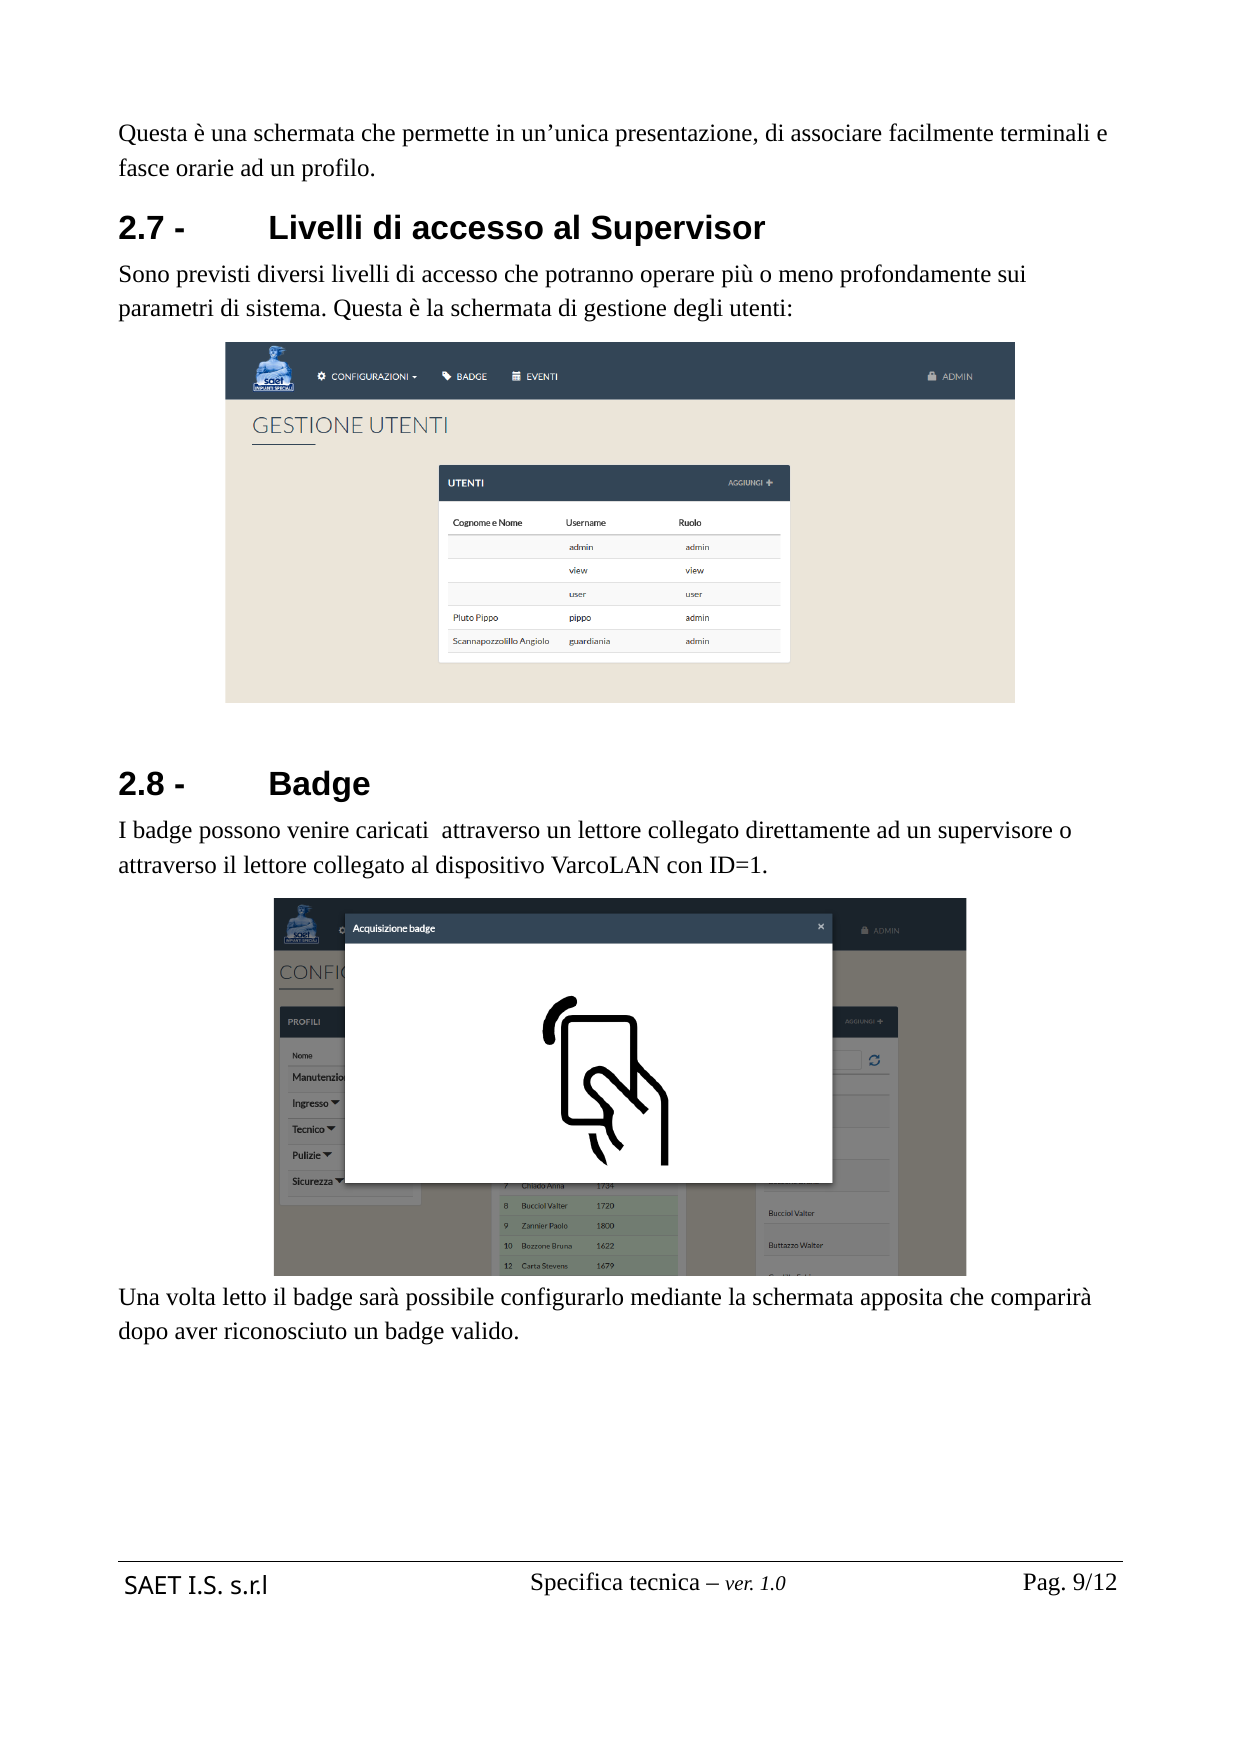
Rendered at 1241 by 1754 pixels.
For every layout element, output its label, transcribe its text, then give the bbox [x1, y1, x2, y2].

subtitle Livelli di accesso al Supervisor [118, 208, 1122, 247]
text Questa è una schermata che permette in un’unica presentazione, di associare facilmente terminali e fasce orarie ad un profilo. [118, 118, 1122, 181]
picture [273, 898, 967, 1276]
picture [225, 342, 1015, 703]
text I badge possono venire caricati attraverso un lettore collegato direttamente ad un supervisore o attraverso il lettore collegato al dispositivo VarcoLAN con ID=1. [118, 815, 1122, 878]
text Sono previsti diversi livelli di accesso che potranno operare più o meno profondamente sui parametri di sistema. Questa è la schermata di gestione degli utenti: [118, 259, 1122, 322]
subtitle Badge [118, 764, 1122, 803]
text Una volta letto il badge sarà possibile configurarlo mediante la schermata apposita che comparirà dopo aver riconosciuto un badge valido. [118, 899, 1122, 1345]
